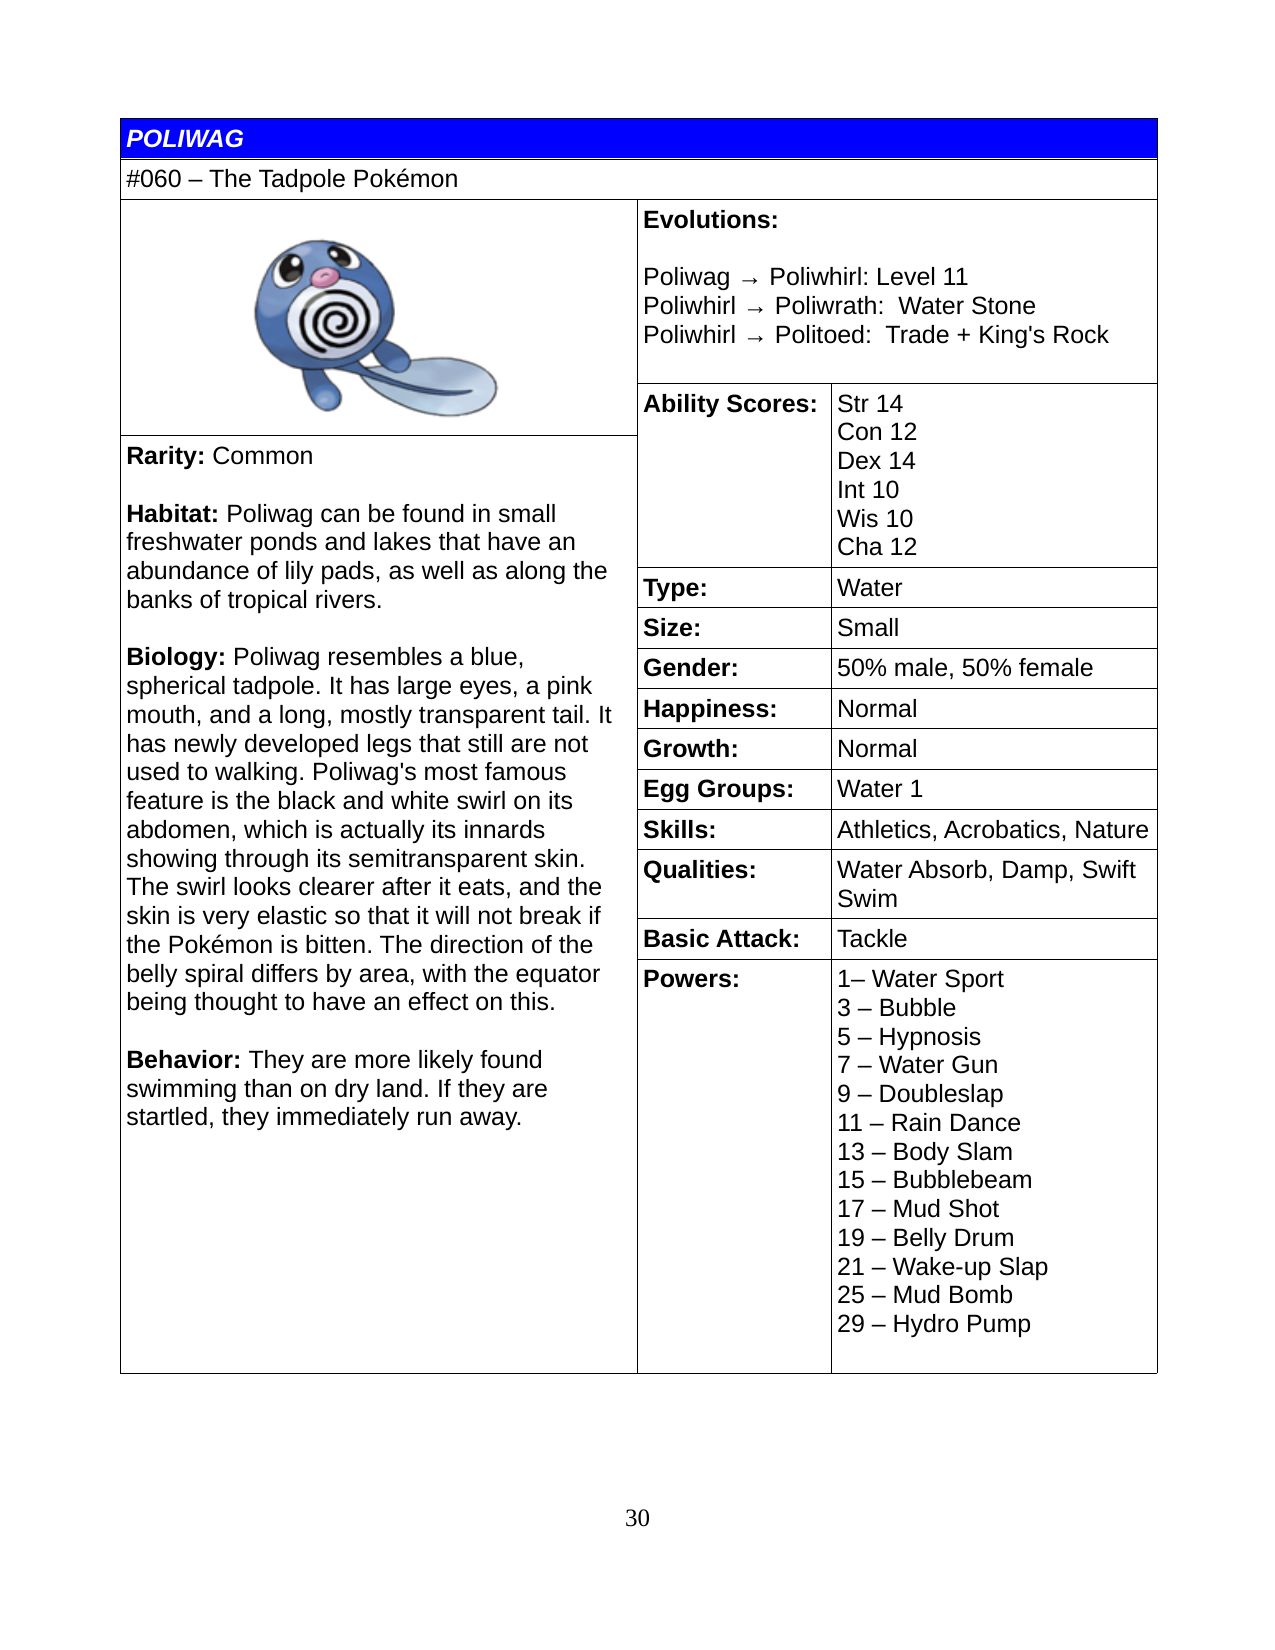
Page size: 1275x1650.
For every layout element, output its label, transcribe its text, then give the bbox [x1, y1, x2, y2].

table_cell 50% male, 50% female [832, 649, 1157, 688]
table_cell Ability Scores: [638, 384, 831, 567]
table_cell Small [832, 608, 1157, 647]
table_cell Tackle [832, 919, 1157, 958]
table_cell Type: [638, 568, 831, 607]
table_cell Water [832, 568, 1157, 607]
picture [247, 204, 510, 430]
table_cell 1– Water Sport 3 – Bubble 5 – Hypnosis 7 – Water Gun 9 – Doubleslap 11 – Rain Dance 13 – Body Slam 15 – Bubblebeam 17 – Mud Shot 19 – Belly Drum 21 – Wake-up Slap 25 – Mud Bomb 29 – Hydro Pump [832, 960, 1157, 1372]
table_cell Athletics, Acrobatics, Nature [832, 810, 1157, 849]
table_cell Happiness: [638, 689, 831, 728]
table_cell Normal [832, 729, 1157, 768]
table_cell Egg Groups: [638, 770, 831, 809]
table_cell Skills: [638, 810, 831, 849]
table_cell Qualities: [638, 850, 831, 918]
table_cell Powers: [638, 960, 831, 1372]
table_cell Gender: [638, 649, 831, 688]
table_cell Water Absorb, Damp, Swift Swim [832, 850, 1157, 918]
table_header POLIWAG [121, 119, 1157, 158]
table_cell Evolutions: Poliwag → Poliwhirl: Level 11 Poliwhirl → Poliwrath: Water Stone Poliwhirl → Politoed: Trade + King's Rock [638, 200, 1157, 383]
table_cell Str 14 Con 12 Dex 14 Int 10 Wis 10 Cha 12 [832, 384, 1157, 567]
table_cell Water 1 [832, 770, 1157, 809]
table_cell Rarity: Common Habitat: Poliwag can be found in small freshwater ponds and lakes that have an abundance of lily pads, as well as along the banks of tropical rivers. Biology: Poliwag resembles a blue, spherical tadpole. It has large eyes, a pink mouth, and a long, mostly transparent tail. It has newly developed legs that still are not used to walking. Poliwag's most famous feature is the black and white swirl on its abdomen, which is actually its innards showing through its semitransparent skin. The swirl looks clearer after it eats, and the skin is very elastic so that it will not break if the Pokémon is bitten. The direction of the belly spiral differs by area, with the equator being thought to have an effect on this. Behavior: They are more likely found swimming than on dry land. If they are startled, they immediately run away. [121, 436, 637, 1372]
table_cell [121, 200, 637, 435]
table_cell #060 – The Tadpole Pokémon [121, 160, 1157, 199]
table_cell Growth: [638, 729, 831, 768]
table_cell Size: [638, 608, 831, 647]
table_cell Normal [832, 689, 1157, 728]
table_cell Basic Attack: [638, 919, 831, 958]
